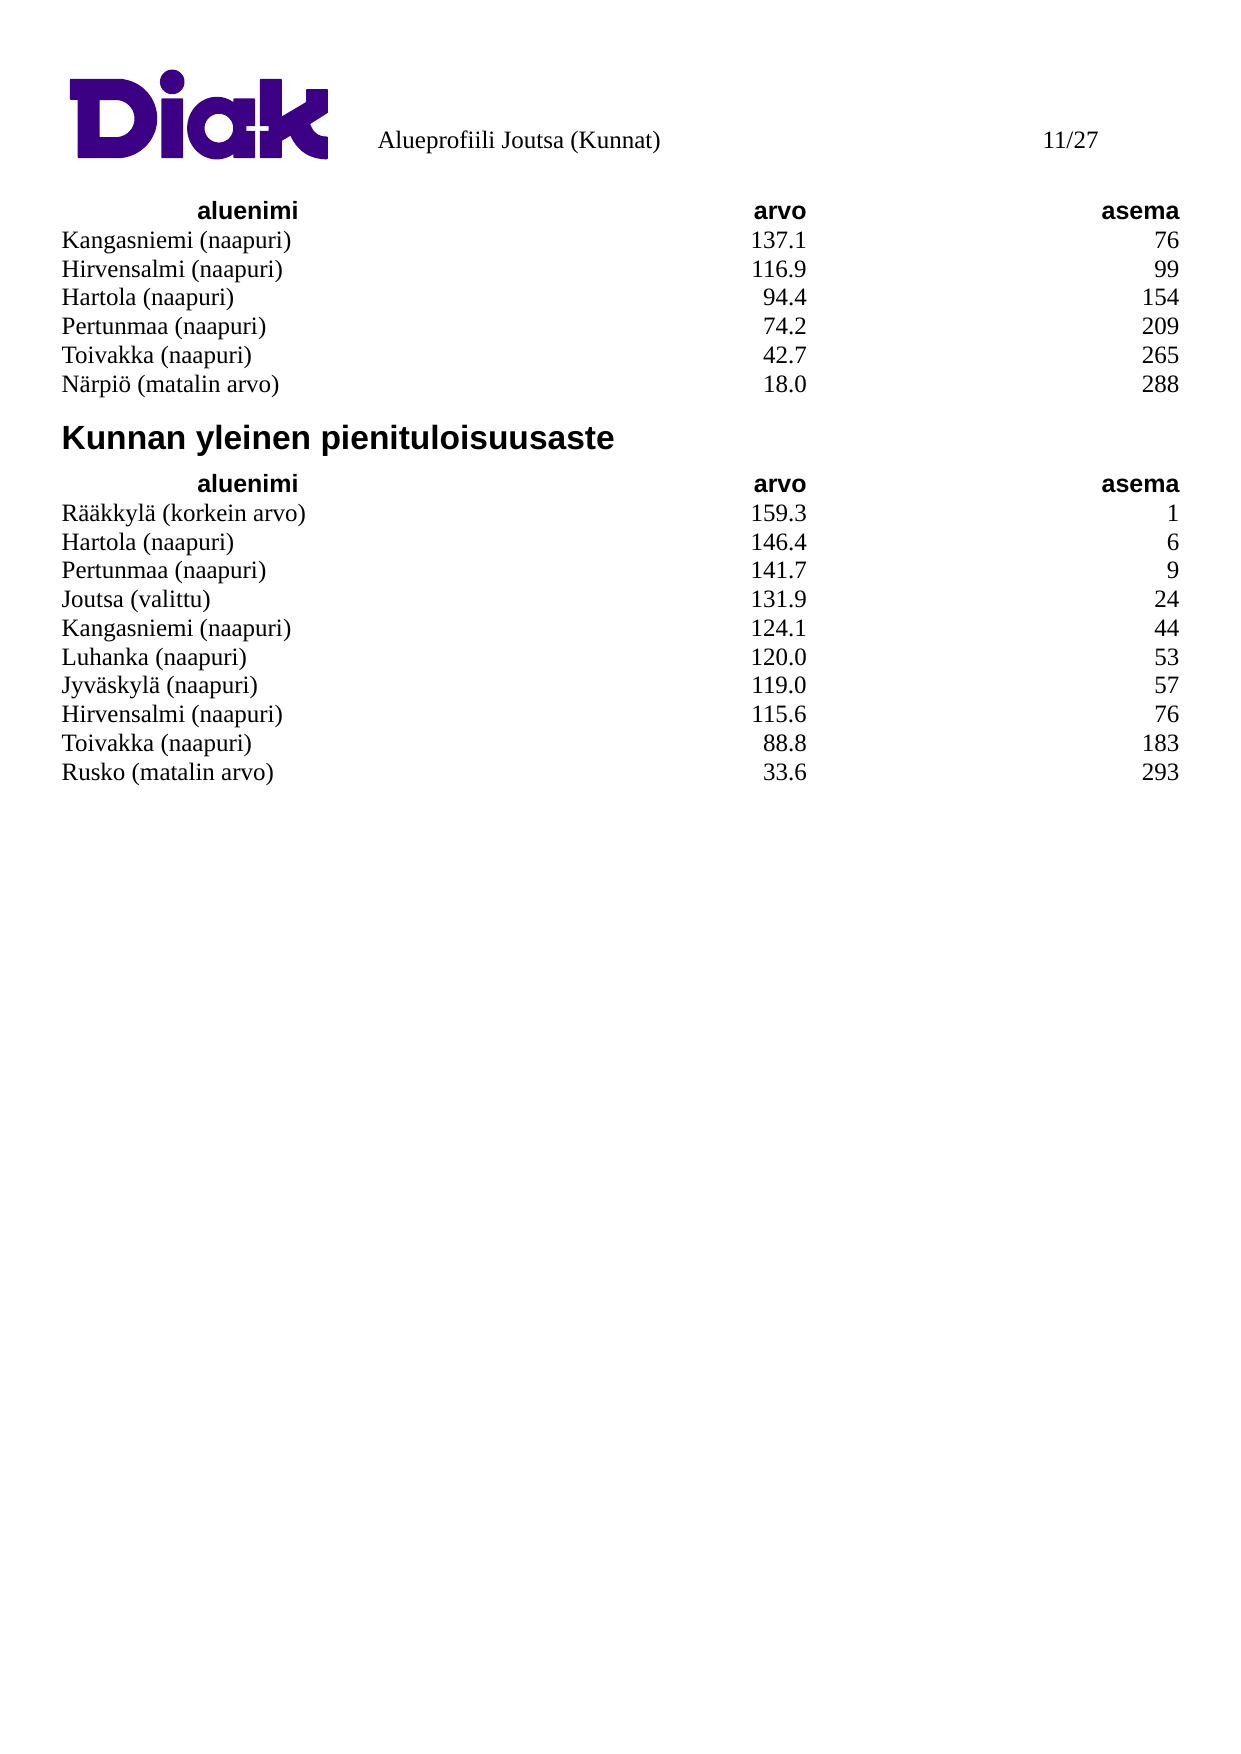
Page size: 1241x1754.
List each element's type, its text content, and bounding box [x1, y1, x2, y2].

table_header asema [806, 196, 1179, 225]
table_cell 99 [806, 254, 1179, 282]
table_cell 120.0 [434, 642, 806, 671]
table_header asema [806, 469, 1179, 498]
table_cell 209 [806, 311, 1179, 340]
table_cell Hartola (naapuri) [61, 527, 434, 556]
table_cell Luhanka (naapuri) [61, 642, 434, 671]
table_cell 1 [806, 498, 1179, 527]
table_cell 159.3 [434, 498, 806, 527]
table_cell Pertunmaa (naapuri) [61, 556, 434, 584]
table_header aluenimi [61, 196, 434, 225]
subtitle Kunnan yleinen pienituloisuusaste [61, 418, 1179, 457]
table_cell Rusko (matalin arvo) [61, 757, 434, 786]
table_cell 293 [806, 757, 1179, 786]
table_cell 9 [806, 556, 1179, 584]
table_cell 265 [806, 340, 1179, 369]
table_cell 115.6 [434, 699, 806, 728]
table_cell Närpiö (matalin arvo) [61, 369, 434, 397]
table_cell 183 [806, 728, 1179, 757]
table_cell 137.1 [434, 225, 806, 254]
table_cell Kangasniemi (naapuri) [61, 613, 434, 642]
table_cell 24 [806, 584, 1179, 613]
table_header aluenimi [61, 469, 434, 498]
table_cell 76 [806, 225, 1179, 254]
table_cell 53 [806, 642, 1179, 671]
table_cell 116.9 [434, 254, 806, 282]
table_cell Kangasniemi (naapuri) [61, 225, 434, 254]
table_cell Rääkkylä (korkein arvo) [61, 498, 434, 527]
table_cell 18.0 [434, 369, 806, 397]
table_cell 131.9 [434, 584, 806, 613]
table_cell 74.2 [434, 311, 806, 340]
table_cell 124.1 [434, 613, 806, 642]
table_cell Toivakka (naapuri) [61, 340, 434, 369]
table_cell Toivakka (naapuri) [61, 728, 434, 757]
table_cell 154 [806, 283, 1179, 311]
table_cell 33.6 [434, 757, 806, 786]
table_cell Joutsa (valittu) [61, 584, 434, 613]
table_cell 94.4 [434, 283, 806, 311]
table_cell Hirvensalmi (naapuri) [61, 699, 434, 728]
table_cell 141.7 [434, 556, 806, 584]
table_cell 119.0 [434, 671, 806, 699]
table_cell 88.8 [434, 728, 806, 757]
table_cell 76 [806, 699, 1179, 728]
table_cell 146.4 [434, 527, 806, 556]
table_header arvo [434, 196, 806, 225]
table_cell 42.7 [434, 340, 806, 369]
table_cell 6 [806, 527, 1179, 556]
table_cell Pertunmaa (naapuri) [61, 311, 434, 340]
table_cell Jyväskylä (naapuri) [61, 671, 434, 699]
table_cell 288 [806, 369, 1179, 397]
table_cell 57 [806, 671, 1179, 699]
table_cell 44 [806, 613, 1179, 642]
table_cell Hartola (naapuri) [61, 283, 434, 311]
table_cell Hirvensalmi (naapuri) [61, 254, 434, 282]
table_header arvo [434, 469, 806, 498]
